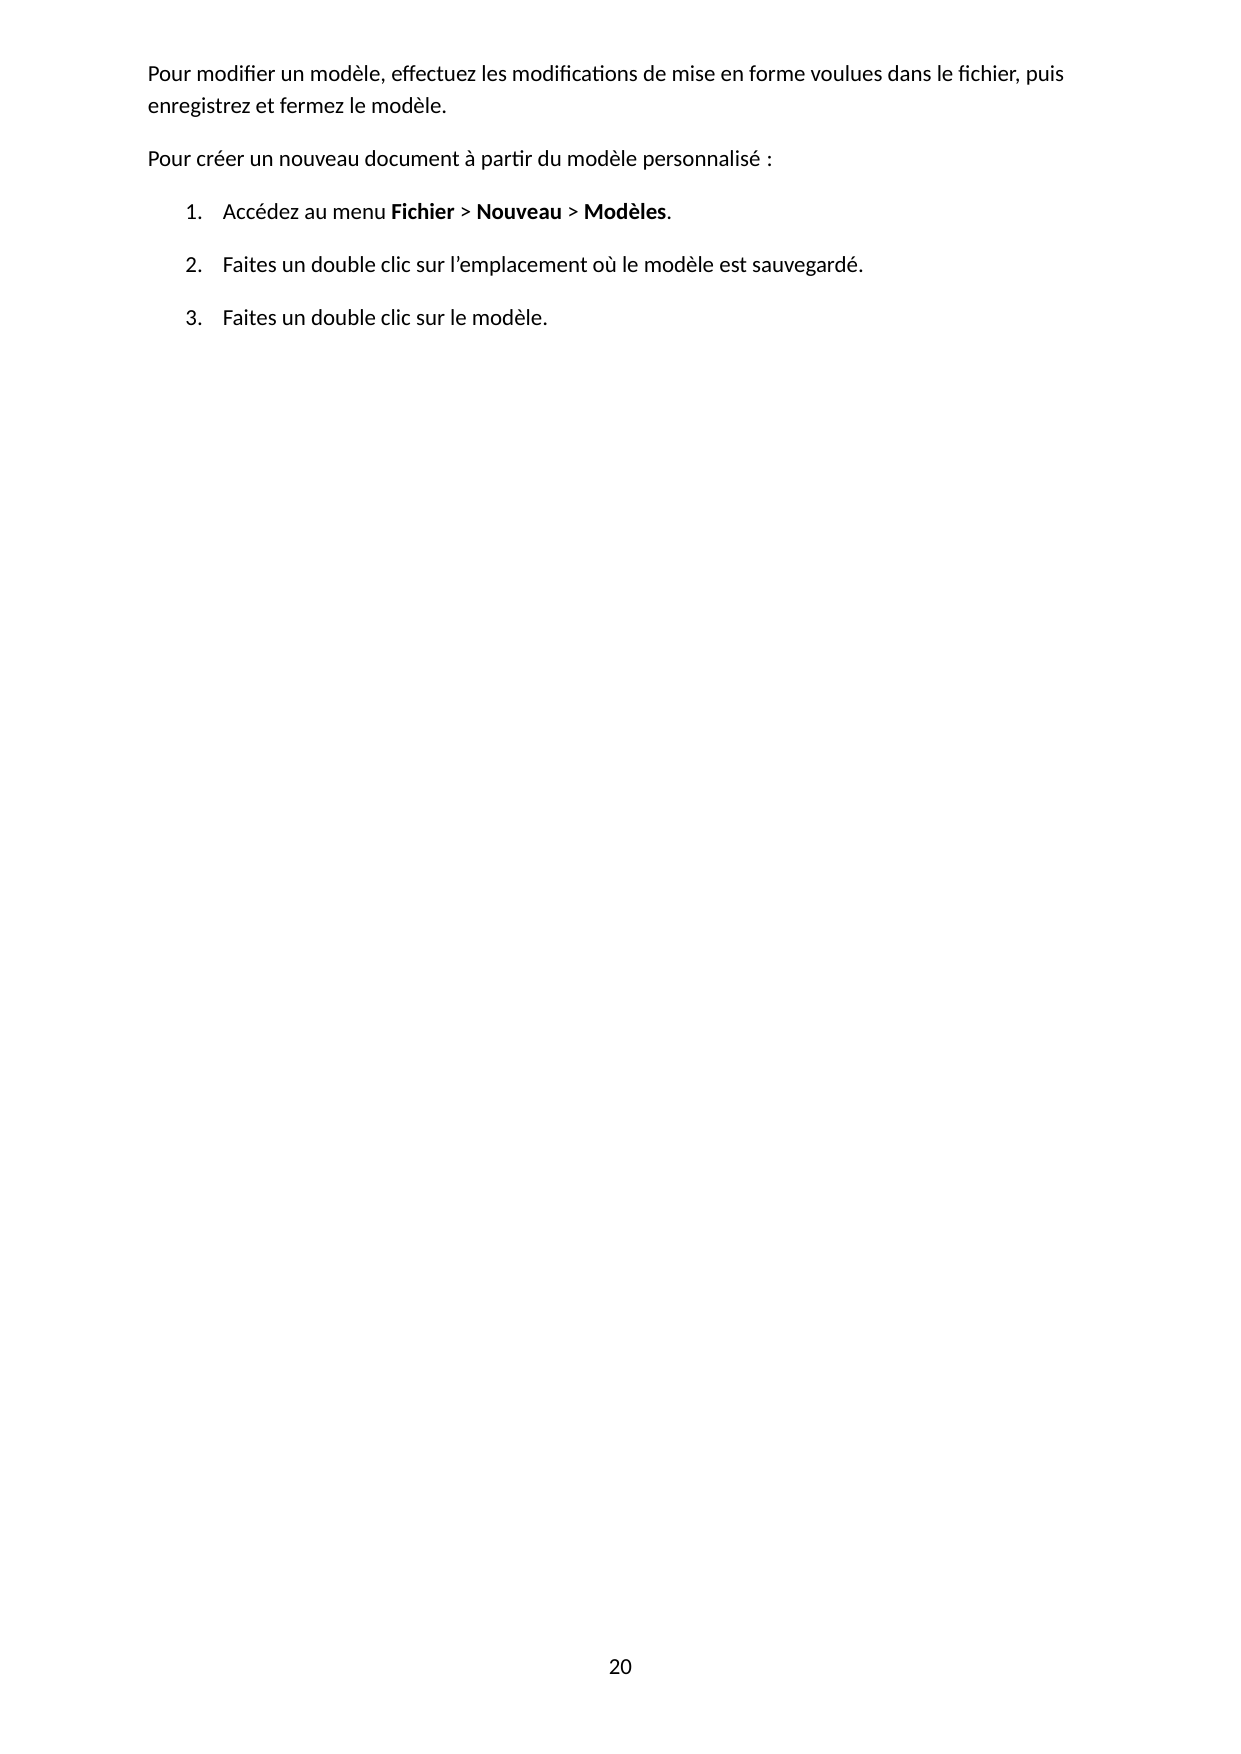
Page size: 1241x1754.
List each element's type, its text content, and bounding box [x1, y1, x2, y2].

text Pour créer un nouveau document à partir du modèle personnalisé : [148, 144, 1093, 172]
list Faites un double clic sur le modèle. [185, 303, 1093, 331]
text Pour modifier un modèle, effectuez les modifications de mise en forme voulues dans le fichier, puis enregistrez et fermez le modèle. [148, 59, 1093, 119]
list Faites un double clic sur l’emplacement où le modèle est sauvegardé. [185, 250, 1093, 278]
list Accédez au menu Fichier > Nouveau > Modèles. [185, 197, 1093, 225]
